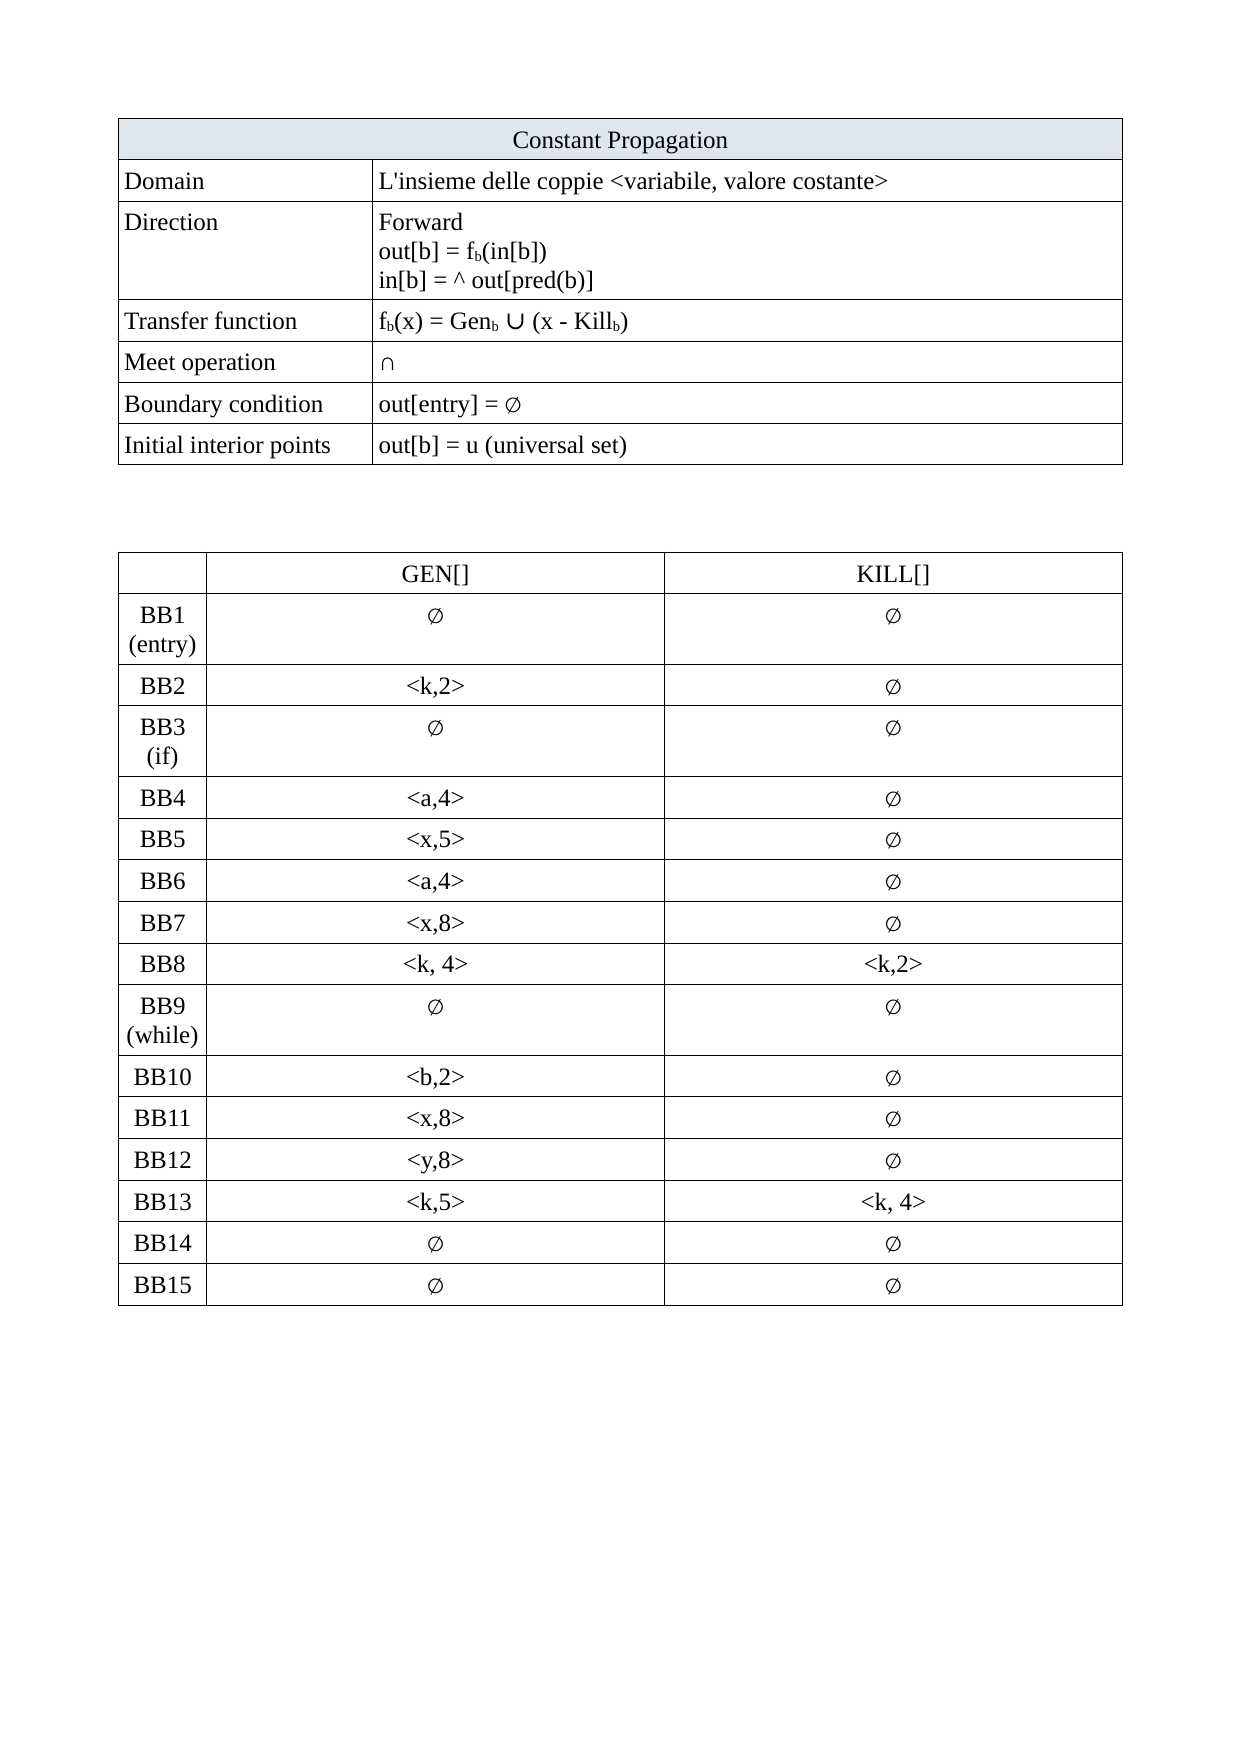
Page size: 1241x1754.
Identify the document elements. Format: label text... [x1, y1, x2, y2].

table_cell ∅ [665, 860, 1122, 901]
table_cell Forward out[b] = fb(in[b]) in[b] = ^ out[pred(b)] [373, 202, 1122, 299]
table_cell BB9 (while) [119, 985, 206, 1054]
table_cell BB14 [119, 1222, 206, 1263]
table_header [119, 553, 206, 593]
table_cell BB11 [119, 1097, 206, 1138]
table_cell ∅ [665, 985, 1122, 1054]
table_cell BB12 [119, 1139, 206, 1179]
table_cell ∅ [665, 777, 1122, 817]
table_cell ∅ [665, 902, 1122, 942]
table_cell ∅ [665, 594, 1122, 664]
table_cell out[b] = u (universal set) [373, 424, 1122, 464]
table_cell BB8 [119, 944, 206, 984]
table_cell ∅ [665, 1139, 1122, 1179]
table_cell <x,5> [207, 819, 664, 859]
table_cell <k, 4> [207, 944, 664, 984]
table_cell BB6 [119, 860, 206, 901]
table_cell Meet operation [119, 342, 372, 382]
table_cell ∅ [665, 819, 1122, 859]
table_cell out[entry] = ∅ [373, 383, 1122, 423]
table_cell ∅ [207, 706, 664, 776]
table_cell ∅ [665, 706, 1122, 776]
table_cell BB7 [119, 902, 206, 942]
table_cell BB15 [119, 1264, 206, 1304]
table_cell ∅ [665, 1056, 1122, 1096]
table_cell ∅ [665, 665, 1122, 705]
table_cell ∅ [207, 594, 664, 664]
table_cell ∅ [665, 1097, 1122, 1138]
table_cell BB1 (entry) [119, 594, 206, 664]
table_cell ∅ [665, 1222, 1122, 1263]
table_cell Direction [119, 202, 372, 299]
table_cell ∅ [665, 1264, 1122, 1304]
table_cell Domain [119, 160, 372, 201]
table_cell <k,5> [207, 1181, 664, 1221]
table_cell <x,8> [207, 1097, 664, 1138]
table_cell BB13 [119, 1181, 206, 1221]
table_cell <k, 4> [665, 1181, 1122, 1221]
table_cell BB5 [119, 819, 206, 859]
table_cell Initial interior points [119, 424, 372, 464]
table_cell BB3 (if) [119, 706, 206, 776]
table_cell Transfer function [119, 300, 372, 341]
table_cell <y,8> [207, 1139, 664, 1179]
table_header Constant Propagation [119, 119, 1122, 159]
table_cell <b,2> [207, 1056, 664, 1096]
table_cell ∩ [373, 342, 1122, 382]
table_cell ∅ [207, 1264, 664, 1304]
table_cell <k,2> [665, 944, 1122, 984]
table_cell fb(x) = Genb ∪ (x - Killb) [373, 300, 1122, 341]
table_cell L'insieme delle coppie <variabile, valore costante> [373, 160, 1122, 201]
table_cell Boundary condition [119, 383, 372, 423]
table_cell BB10 [119, 1056, 206, 1096]
table_cell <a,4> [207, 777, 664, 817]
table_cell ∅ [207, 985, 664, 1054]
table_cell <k,2> [207, 665, 664, 705]
table_header GEN[] [207, 553, 664, 593]
table_cell <a,4> [207, 860, 664, 901]
table_header KILL[] [665, 553, 1122, 593]
table_cell ∅ [207, 1222, 664, 1263]
table_cell <x,8> [207, 902, 664, 942]
table_cell BB4 [119, 777, 206, 817]
table_cell BB2 [119, 665, 206, 705]
